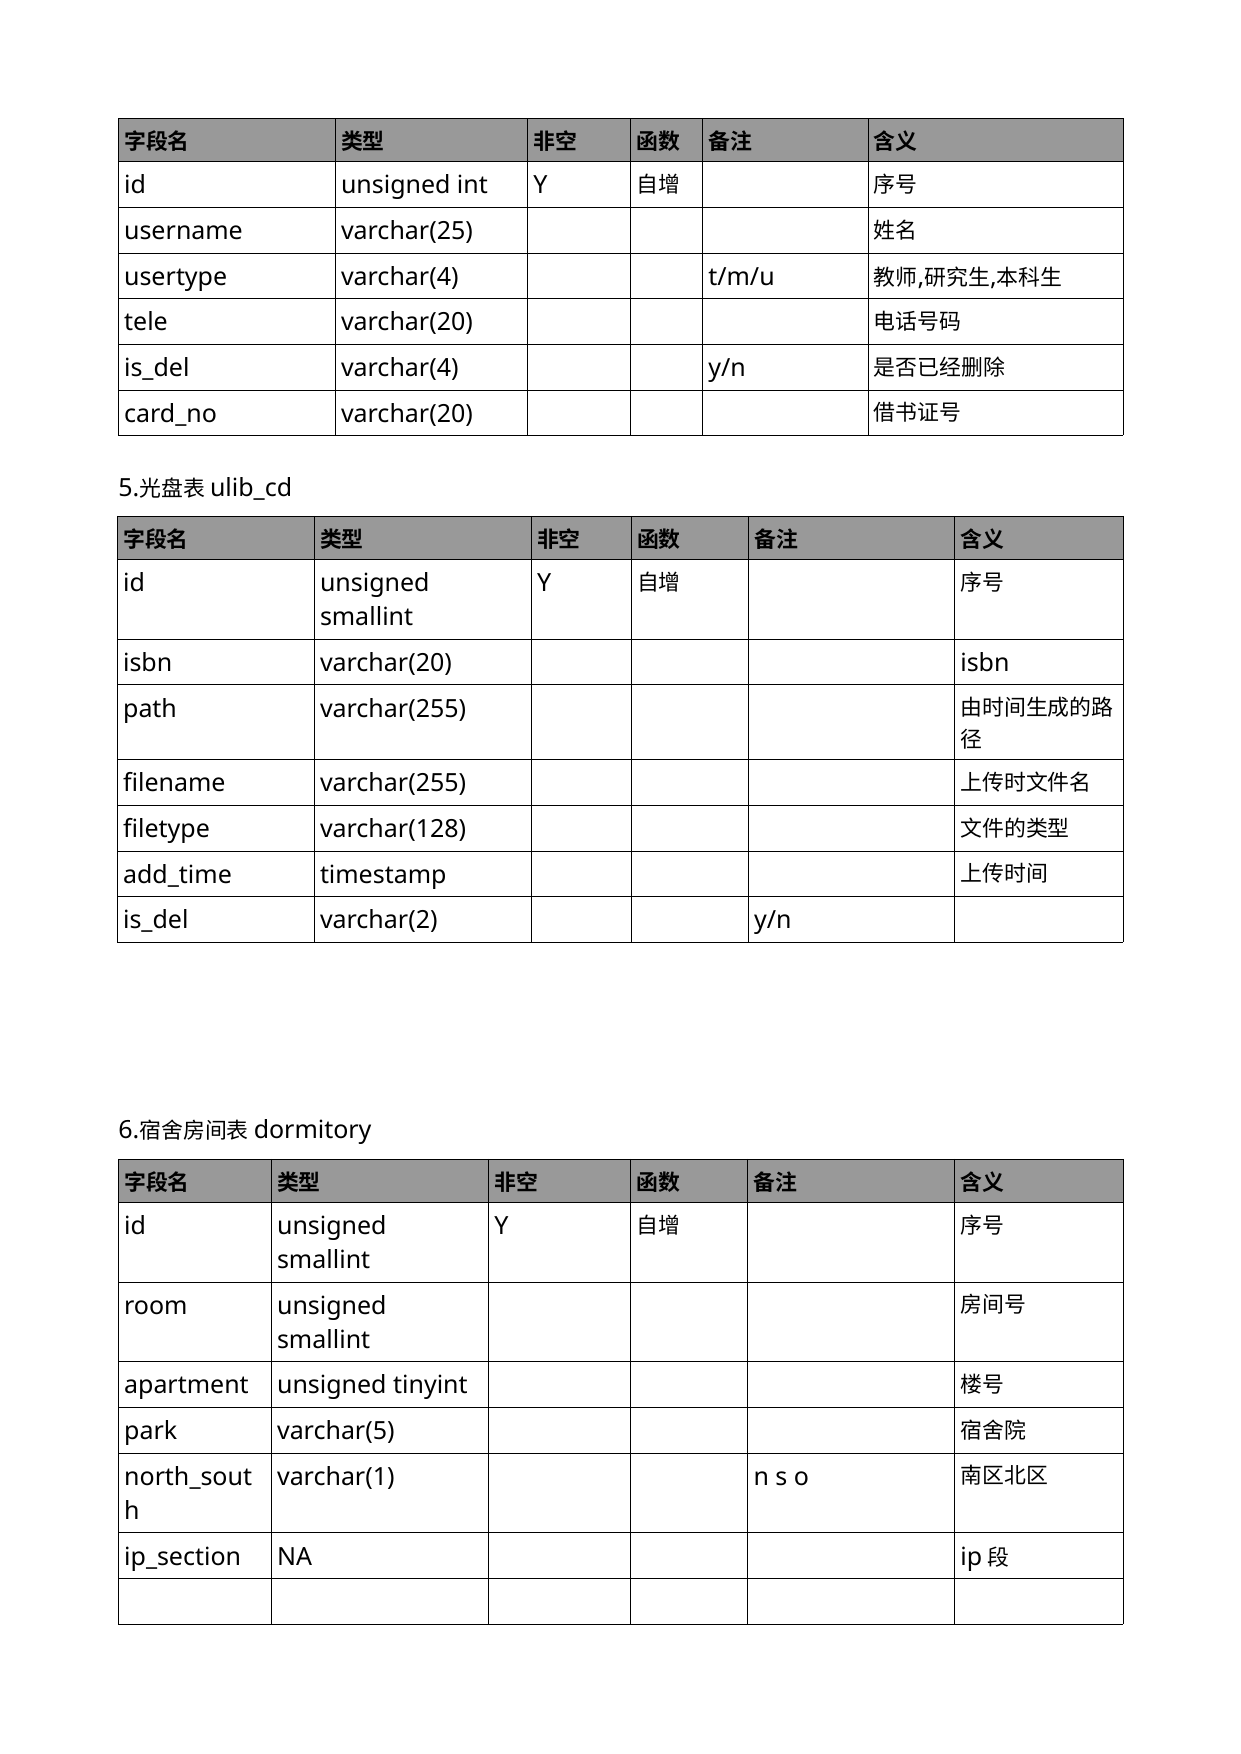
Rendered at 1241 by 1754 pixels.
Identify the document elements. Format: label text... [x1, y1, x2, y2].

table_header 字段名 [118, 517, 314, 559]
table_header 含义 [955, 517, 1123, 559]
table_cell add_time [118, 852, 314, 896]
table_cell [528, 299, 630, 344]
table_cell 自增 [632, 560, 748, 639]
table_cell varchar(255) [315, 685, 531, 759]
table_cell [532, 806, 631, 851]
table_cell varchar(128) [315, 806, 531, 851]
table_header 字段名 [119, 1160, 271, 1202]
table_cell [631, 1454, 747, 1532]
table_cell 姓名 [869, 208, 1123, 253]
table_cell varchar(1) [272, 1454, 488, 1532]
table_cell [532, 852, 631, 896]
table_cell [528, 208, 630, 253]
table_cell [748, 1533, 954, 1578]
table_cell 宿舍院 [955, 1408, 1123, 1453]
table_cell [749, 685, 954, 759]
table_cell [632, 685, 748, 759]
text 6.宿舍房间表 dormitory [118, 1112, 1122, 1146]
table_header 类型 [315, 517, 531, 559]
table_cell [749, 852, 954, 896]
table_cell Y [528, 162, 630, 207]
table_header 备注 [749, 517, 954, 559]
table_cell 借书证号 [869, 391, 1123, 435]
table_cell is_del [118, 897, 314, 942]
table_cell ip_section [119, 1533, 271, 1578]
table_cell north_south [119, 1454, 271, 1532]
table_cell 是否已经删除 [869, 345, 1123, 389]
table_cell [631, 299, 702, 344]
table_cell varchar(2) [315, 897, 531, 942]
table_cell [528, 254, 630, 298]
table_cell varchar(20) [315, 640, 531, 684]
table_cell tele [119, 299, 335, 344]
table_cell [489, 1579, 630, 1623]
table_cell is_del [119, 345, 335, 389]
table_cell [632, 897, 748, 942]
table_cell [749, 760, 954, 805]
table_cell id [119, 162, 335, 207]
table_header 类型 [336, 119, 527, 161]
table_cell unsigned tinyint [272, 1362, 488, 1407]
table_cell card_no [119, 391, 335, 435]
table_cell 房间号 [955, 1283, 1123, 1361]
table_cell [631, 208, 702, 253]
table_cell 南区北区 [955, 1454, 1123, 1532]
table_cell park [119, 1408, 271, 1453]
table_cell varchar(4) [336, 345, 527, 389]
table_cell [119, 1579, 271, 1623]
table_cell [632, 640, 748, 684]
table_cell [528, 345, 630, 389]
table_cell [631, 1408, 747, 1453]
table_cell username [119, 208, 335, 253]
table_cell isbn [955, 640, 1123, 684]
table_cell 序号 [955, 560, 1123, 639]
table_cell [532, 685, 631, 759]
table_cell [703, 391, 868, 435]
table_cell varchar(5) [272, 1408, 488, 1453]
table_cell 自增 [631, 1203, 747, 1282]
table_cell [532, 760, 631, 805]
table_cell [631, 1579, 747, 1623]
table_cell 电话号码 [869, 299, 1123, 344]
table_header 含义 [869, 119, 1123, 161]
table_cell varchar(255) [315, 760, 531, 805]
table_cell 自增 [631, 162, 702, 207]
table_header 类型 [272, 1160, 488, 1202]
table_cell [749, 560, 954, 639]
table_header 字段名 [119, 119, 335, 161]
table_header 非空 [528, 119, 630, 161]
table_cell id [118, 560, 314, 639]
table_cell 序号 [955, 1203, 1123, 1282]
table_cell [631, 1533, 747, 1578]
table_cell unsigned smallint [272, 1283, 488, 1361]
table_cell [632, 760, 748, 805]
table_cell timestamp [315, 852, 531, 896]
table_cell Y [532, 560, 631, 639]
table_cell apartment [119, 1362, 271, 1407]
table_cell [631, 345, 702, 389]
table_cell path [118, 685, 314, 759]
table_header 函数 [631, 119, 702, 161]
table_header 非空 [532, 517, 631, 559]
table_cell 文件的类型 [955, 806, 1123, 851]
table_cell ip段 [955, 1533, 1123, 1578]
table_cell varchar(20) [336, 299, 527, 344]
text 5.光盘表 ulib_cd [118, 469, 1122, 503]
table_cell unsigned smallint [272, 1203, 488, 1282]
table_cell usertype [119, 254, 335, 298]
table_cell varchar(4) [336, 254, 527, 298]
table_cell unsigned smallint [315, 560, 531, 639]
table_cell 楼号 [955, 1362, 1123, 1407]
table_cell 上传时文件名 [955, 760, 1123, 805]
table_header 备注 [748, 1160, 954, 1202]
table_cell varchar(20) [336, 391, 527, 435]
table_cell [703, 299, 868, 344]
table_cell y/n [749, 897, 954, 942]
table_cell [748, 1362, 954, 1407]
table_cell [489, 1362, 630, 1407]
table_cell [748, 1203, 954, 1282]
table_cell 上传时间 [955, 852, 1123, 896]
table_cell isbn [118, 640, 314, 684]
table_cell 教师,研究生,本科生 [869, 254, 1123, 298]
table_cell [748, 1283, 954, 1361]
table_header 含义 [955, 1160, 1123, 1202]
table_cell unsigned int [336, 162, 527, 207]
table_cell [532, 640, 631, 684]
table_header 函数 [632, 517, 748, 559]
table_cell [748, 1579, 954, 1623]
table_cell [632, 852, 748, 896]
table_header 备注 [703, 119, 868, 161]
table_cell varchar(25) [336, 208, 527, 253]
table_cell NA [272, 1533, 488, 1578]
table_cell 序号 [869, 162, 1123, 207]
table_cell [532, 897, 631, 942]
table_cell n s o [748, 1454, 954, 1532]
table_cell [489, 1533, 630, 1578]
table_cell [955, 897, 1123, 942]
table_cell [749, 640, 954, 684]
table_cell [632, 806, 748, 851]
table_cell [631, 1283, 747, 1361]
table_cell y/n [703, 345, 868, 389]
table_cell [703, 162, 868, 207]
table_cell t/m/u [703, 254, 868, 298]
table_cell [703, 208, 868, 253]
table_cell [631, 391, 702, 435]
table_cell [748, 1408, 954, 1453]
table_cell 由时间生成的路径 [955, 685, 1123, 759]
table_cell filename [118, 760, 314, 805]
table_cell [749, 806, 954, 851]
table_cell [955, 1579, 1123, 1623]
table_cell [528, 391, 630, 435]
table_cell filetype [118, 806, 314, 851]
table_cell [272, 1579, 488, 1623]
table_cell [631, 1362, 747, 1407]
table_header 函数 [631, 1160, 747, 1202]
table_cell [631, 254, 702, 298]
table_cell [489, 1454, 630, 1532]
table_cell [489, 1283, 630, 1361]
table_cell id [119, 1203, 271, 1282]
table_cell Y [489, 1203, 630, 1282]
table_cell [489, 1408, 630, 1453]
table_cell room [119, 1283, 271, 1361]
table_header 非空 [489, 1160, 630, 1202]
